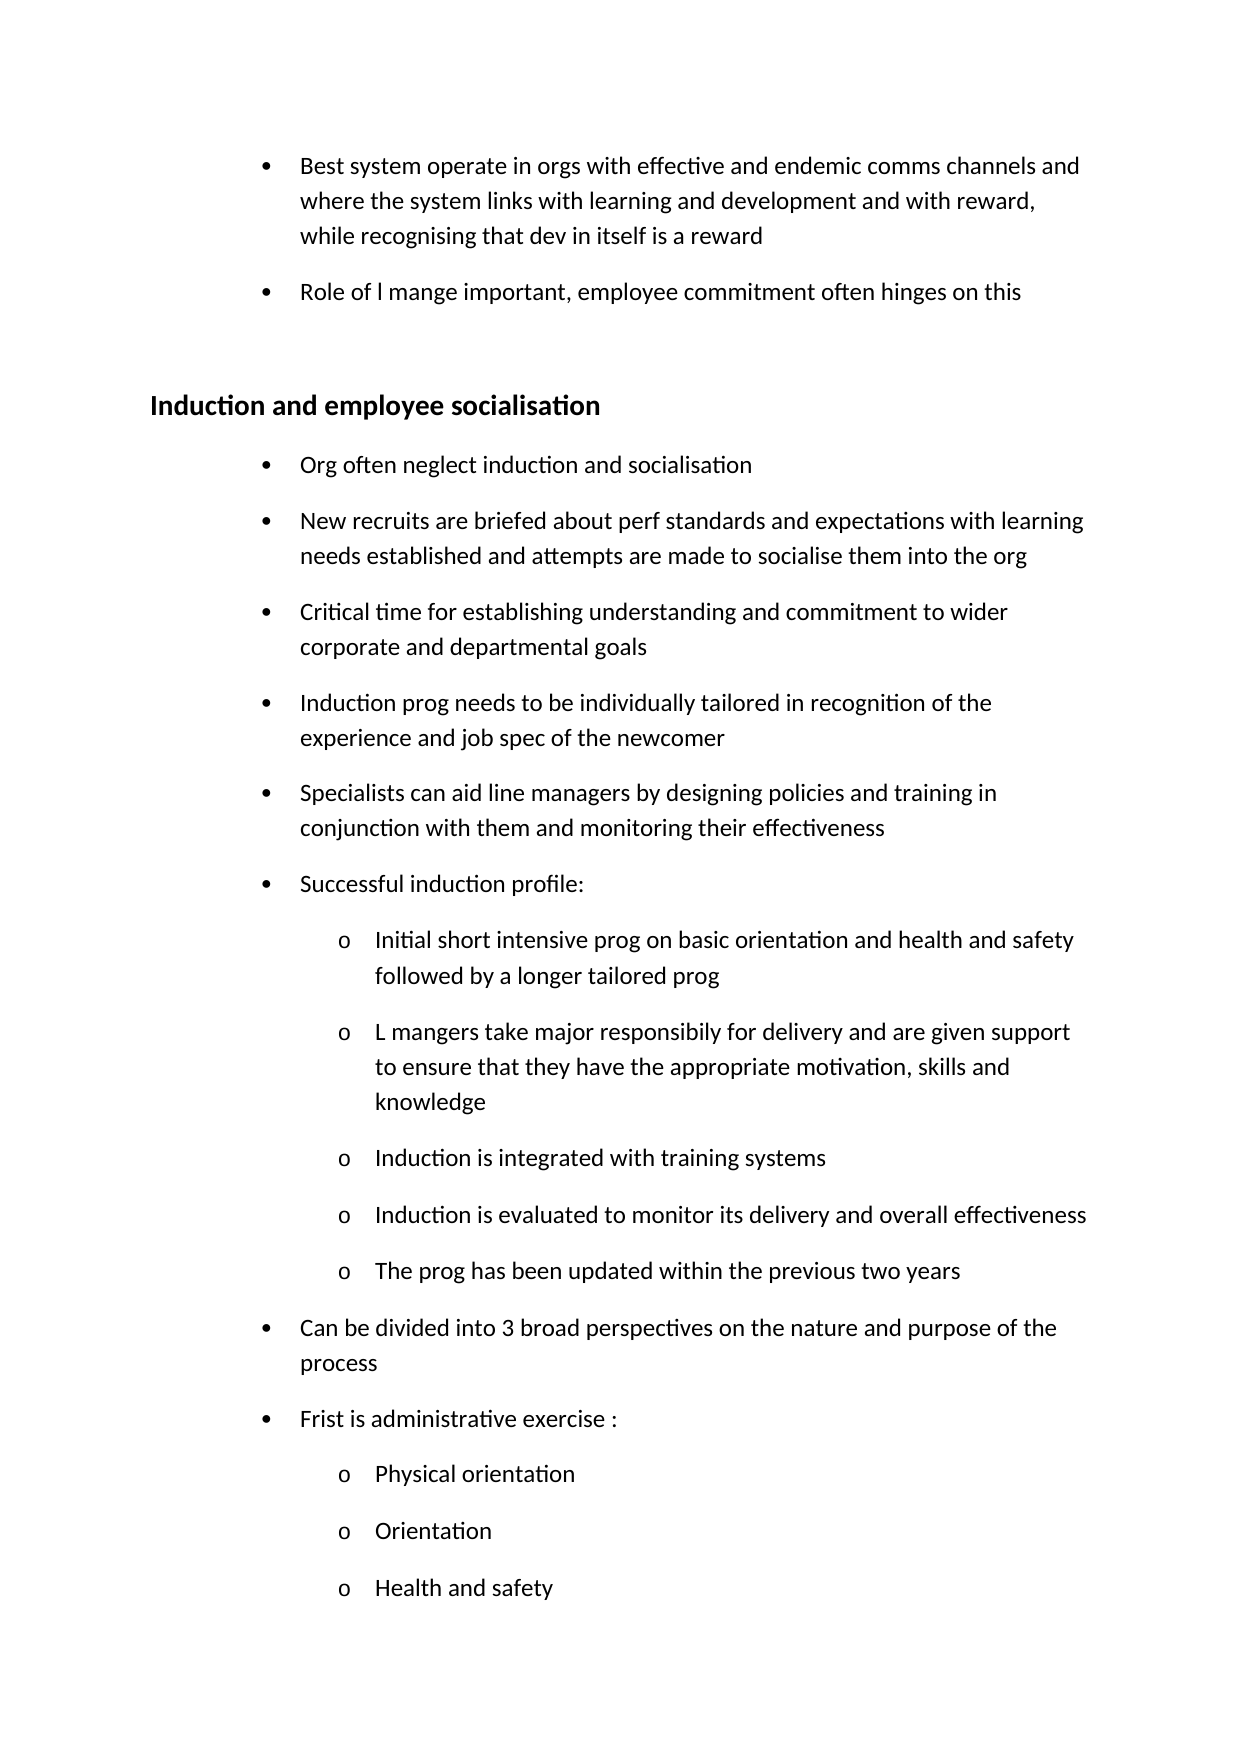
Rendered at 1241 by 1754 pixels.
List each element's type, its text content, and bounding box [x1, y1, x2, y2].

list Successful induction profile: [262, 868, 1090, 899]
list Role of l mange important, employee commitment often hinges on this [262, 276, 1090, 306]
list Can be divided into 3 broad perspectives on the nature and purpose of the process [262, 1312, 1090, 1377]
list Health and safety [337, 1572, 1090, 1603]
list Org often neglect induction and socialisation [262, 449, 1090, 480]
text Induction and employee socialisation [150, 387, 1090, 423]
list Induction is evaluated to monitor its delivery and overall effectiveness [337, 1199, 1090, 1230]
list L mangers take major responsibily for delivery and are given support to ensure that they have the appropriate motivation, skills and knowledge [337, 1016, 1090, 1117]
list Induction prog needs to be individually tailored in recognition of the experience and job spec of the newcomer [262, 687, 1090, 752]
list Critical time for establishing understanding and commitment to wider corporate and departmental goals [262, 596, 1090, 661]
list Induction is integrated with training systems [337, 1142, 1090, 1173]
list New recruits are briefed about perf standards and expectations with learning needs established and attempts are made to socialise them into the org [262, 505, 1090, 571]
list The prog has been updated within the previous two years [337, 1255, 1090, 1286]
list Frist is administrative exercise : [262, 1403, 1090, 1433]
list Physical orientation [337, 1458, 1090, 1490]
list Specialists can aid line managers by designing policies and training in conjunction with them and monitoring their effectiveness [262, 778, 1090, 843]
list Initial short intensive prog on basic orientation and health and safety followed by a longer tailored prog [337, 924, 1090, 990]
list Best system operate in orgs with effective and endemic comms channels and where the system links with learning and development and with reward, while recognising that dev in itself is a reward [262, 150, 1090, 251]
list Orientation [337, 1515, 1090, 1546]
